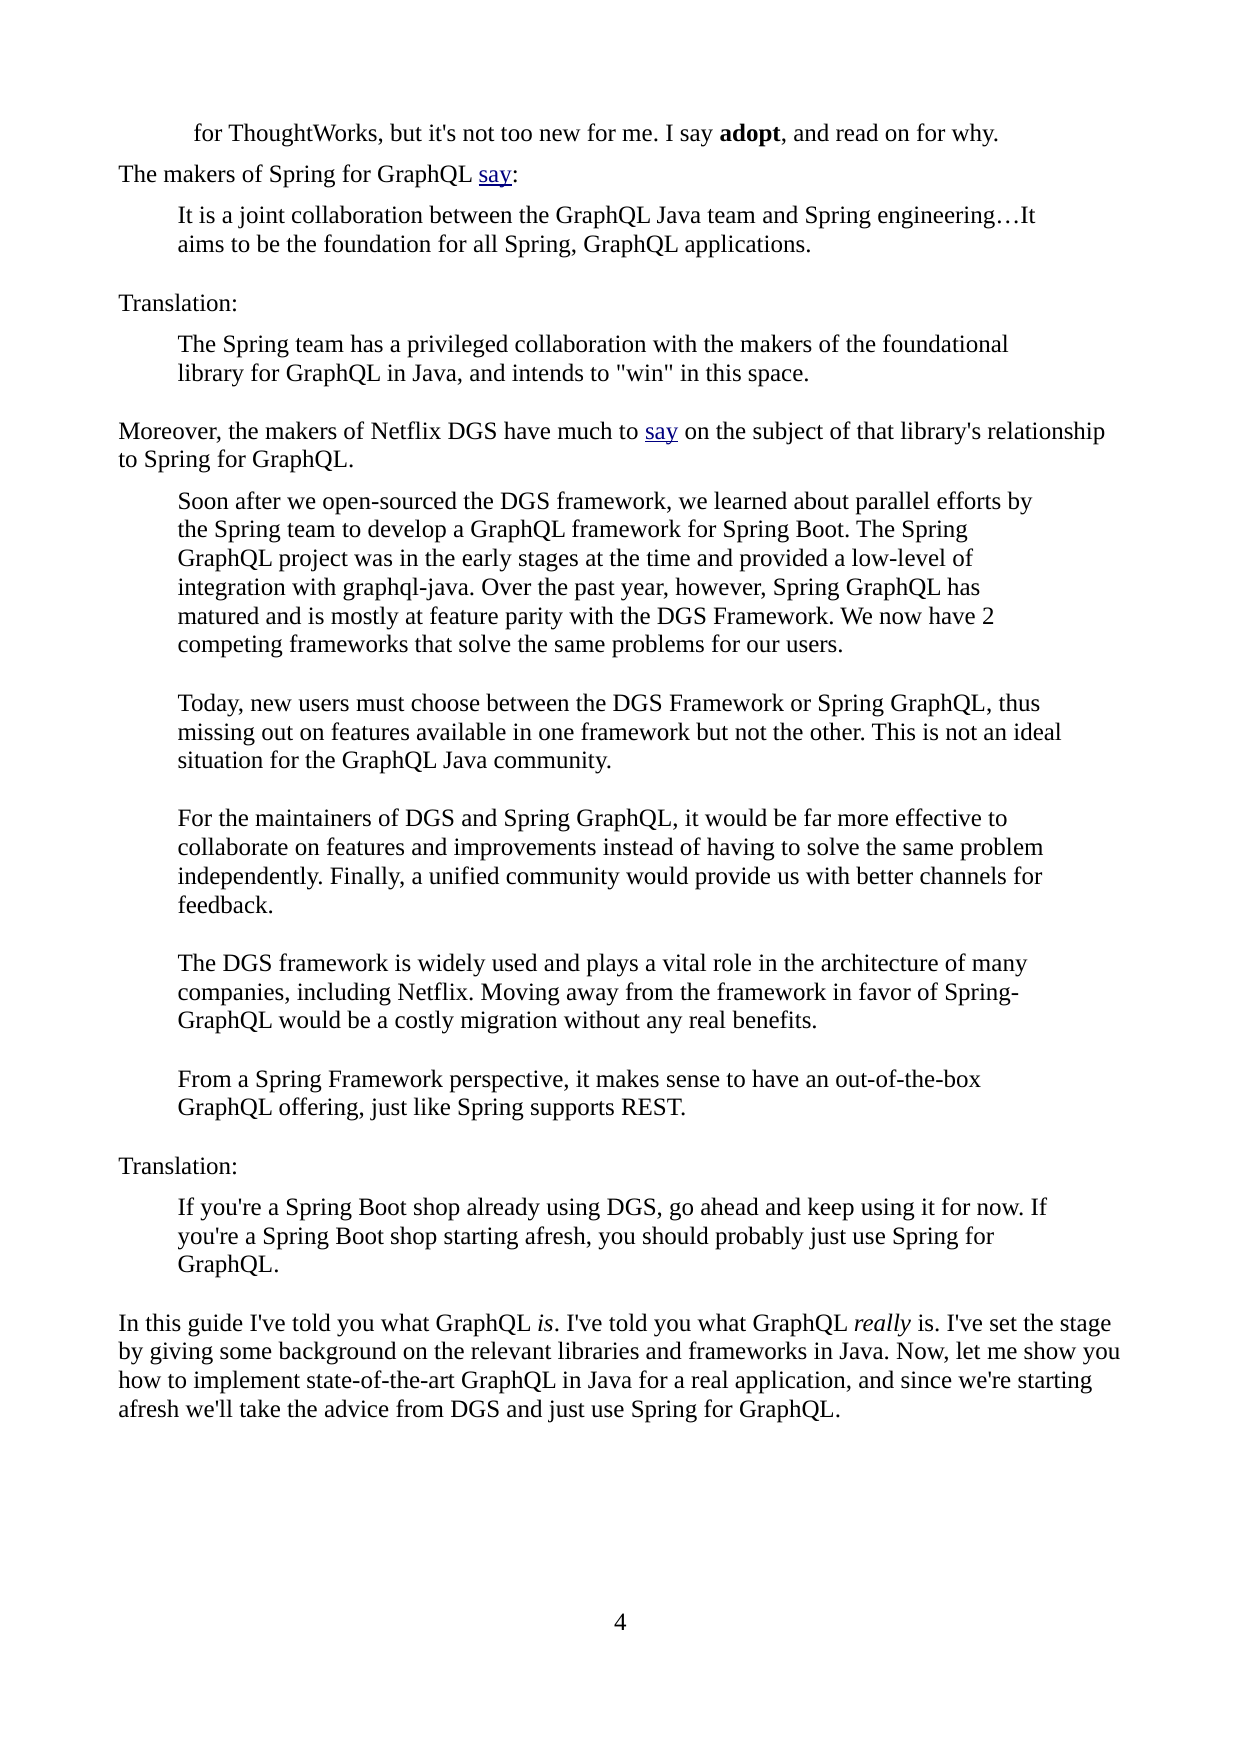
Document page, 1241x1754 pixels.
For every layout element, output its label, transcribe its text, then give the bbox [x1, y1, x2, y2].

text In this guide I've told you what GraphQL is. I've told you what GraphQL really is. I've set the stage by giving some background on the relevant libraries and frameworks in Java. Now, let me show you how to implement state-of-the-art GraphQL in Java for a real application, and since we're starting afresh we'll take the advice from DGS and just use Spring for GraphQL. [118, 1308, 1122, 1423]
text The makers of Spring for GraphQL say: [118, 159, 1122, 188]
list for ThoughtWorks, but it's not too new for me. I say adopt, and read on for why. [118, 118, 1122, 147]
text The DGS framework is widely used and plays a vital role in the architecture of many companies, including Netflix. Moving away from the framework in favor of Spring-GraphQL would be a costly migration without any real benefits. [177, 948, 1063, 1034]
text If you're a Spring Boot shop already using DGS, go ahead and keep using it for now. If you're a Spring Boot shop starting afresh, you should probably just use Spring for GraphQL. [177, 1192, 1063, 1278]
text From a Spring Framework perspective, it makes sense to have an out-of-the-box GraphQL offering, just like Spring supports REST. [177, 1064, 1063, 1121]
text Translation: [118, 1151, 1122, 1179]
text For the maintainers of DGS and Spring GraphQL, it would be far more effective to collaborate on features and improvements instead of having to solve the same problem independently. Finally, a unified community would provide us with better channels for feedback. [177, 803, 1063, 918]
text Moreover, the makers of Netflix DGS have much to say on the subject of that library's relationship to Spring for GraphQL. [118, 416, 1122, 473]
text It is a joint collaboration between the GraphQL Java team and Spring engineering…It aims to be the foundation for all Spring, GraphQL applications. [177, 201, 1063, 258]
text Today, new users must choose between the DGS Framework or Spring GraphQL, thus missing out on features available in one framework but not the other. This is not an ideal situation for the GraphQL Java community. [177, 688, 1063, 774]
text Soon after we open-sourced the DGS framework, we learned about parallel efforts by the Spring team to develop a GraphQL framework for Spring Boot. The Spring GraphQL project was in the early stages at the time and provided a low-level of integration with graphql-java. Over the past year, however, Spring GraphQL has matured and is mostly at feature parity with the DGS Framework. We now have 2 competing frameworks that solve the same problems for our users. [177, 486, 1063, 658]
text The Spring team has a privileged collaboration with the makers of the foundational library for GraphQL in Java, and intends to "win" in this space. [177, 329, 1063, 386]
text Translation: [118, 288, 1122, 316]
